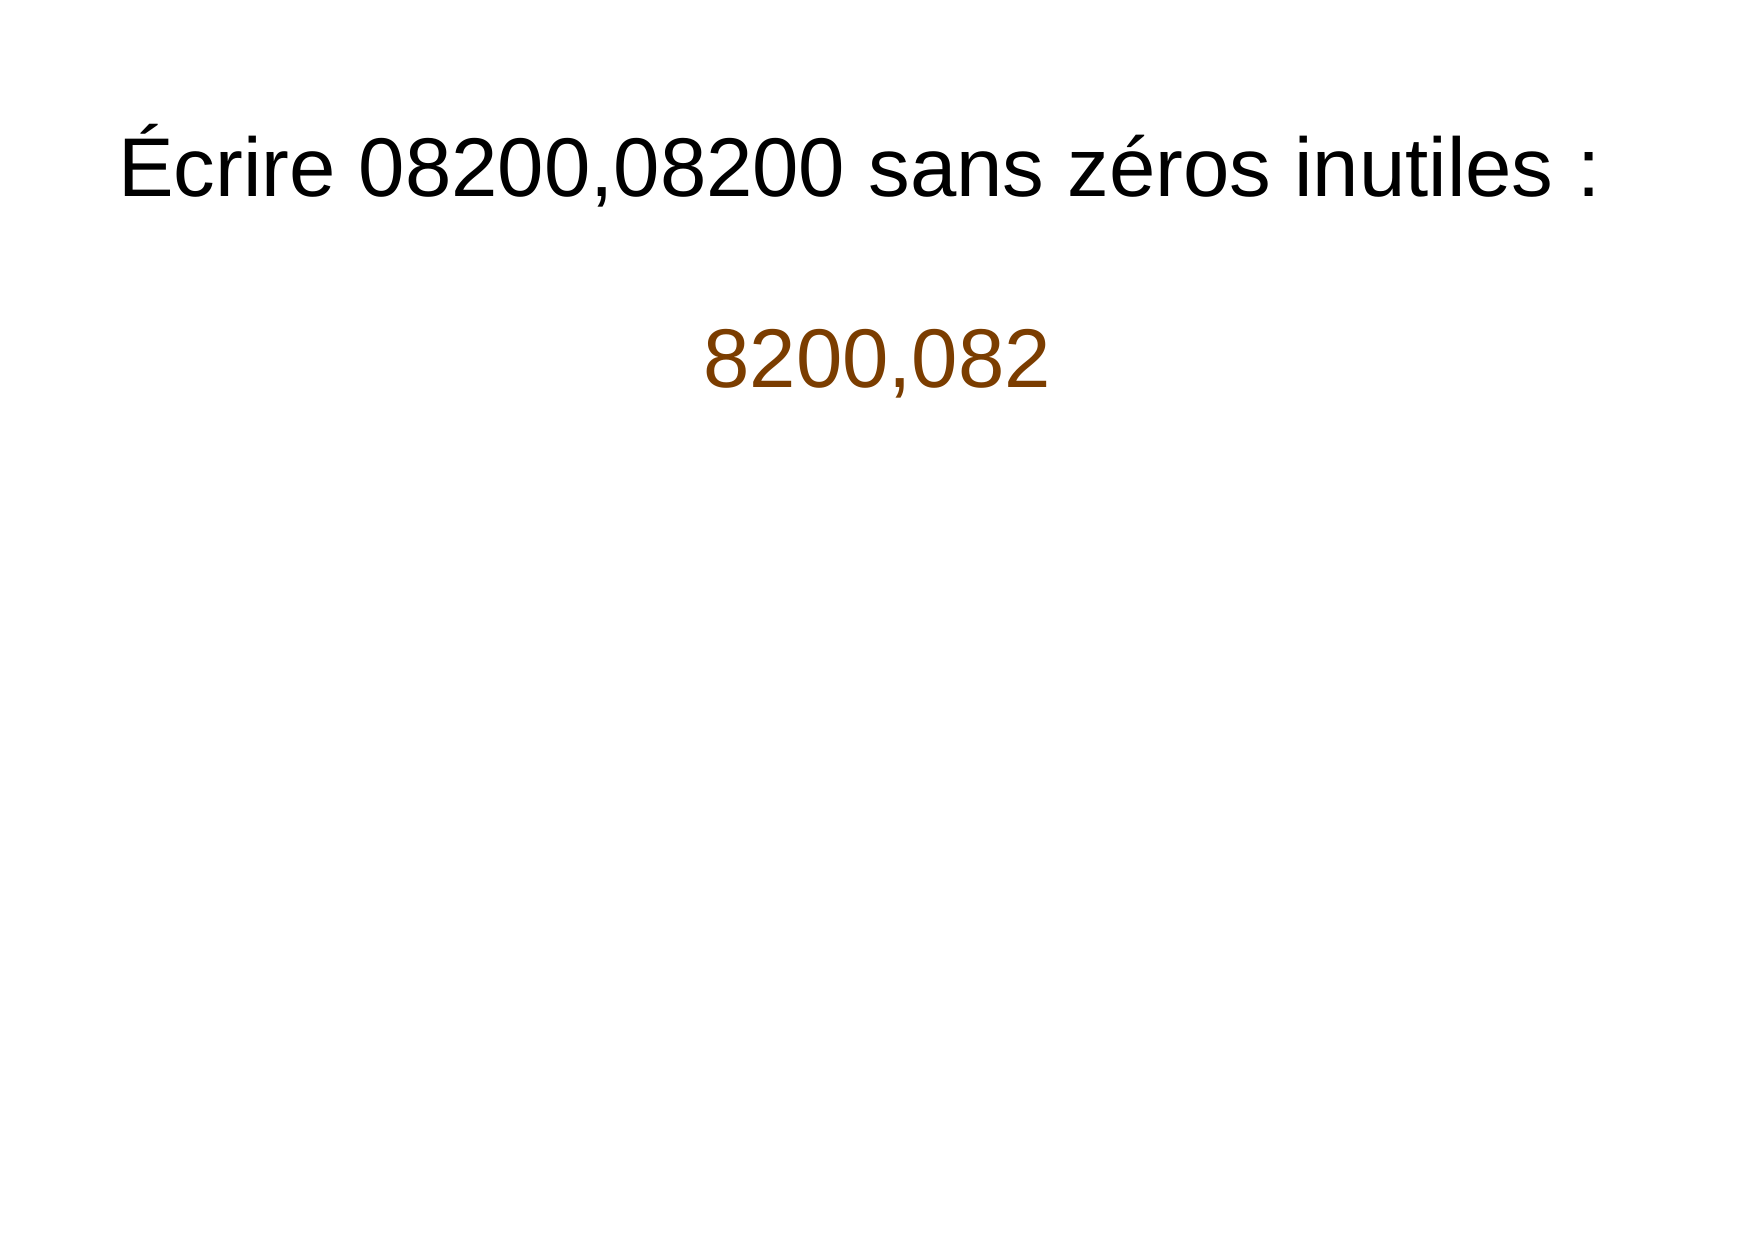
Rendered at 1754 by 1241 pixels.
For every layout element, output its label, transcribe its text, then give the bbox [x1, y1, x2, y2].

text Écrire 08200,08200 sans zéros inutiles : [118, 118, 1636, 214]
text 8200,082 [118, 310, 1636, 406]
